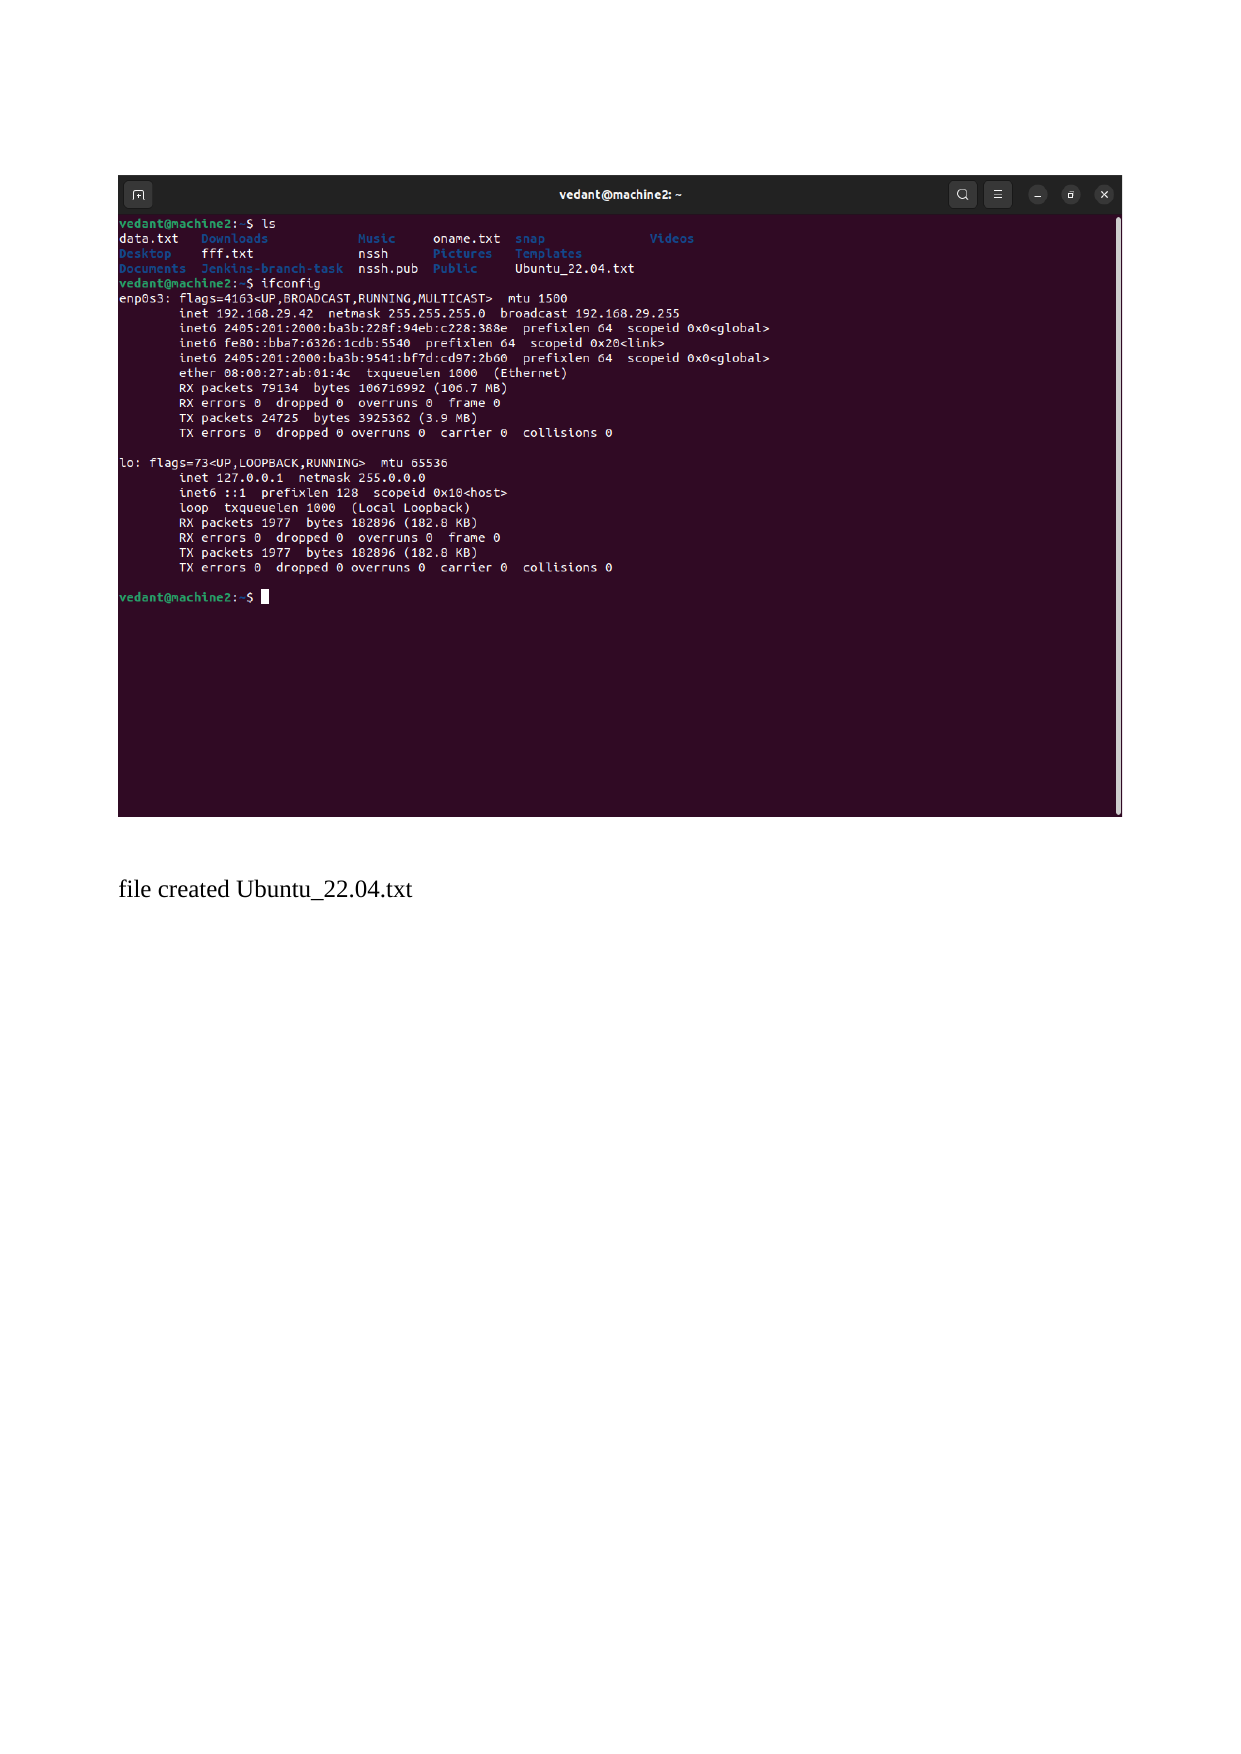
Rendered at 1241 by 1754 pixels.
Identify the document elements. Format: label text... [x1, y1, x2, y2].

text file created Ubuntu_22.04.txt [118, 874, 1122, 903]
picture [118, 175, 1123, 817]
